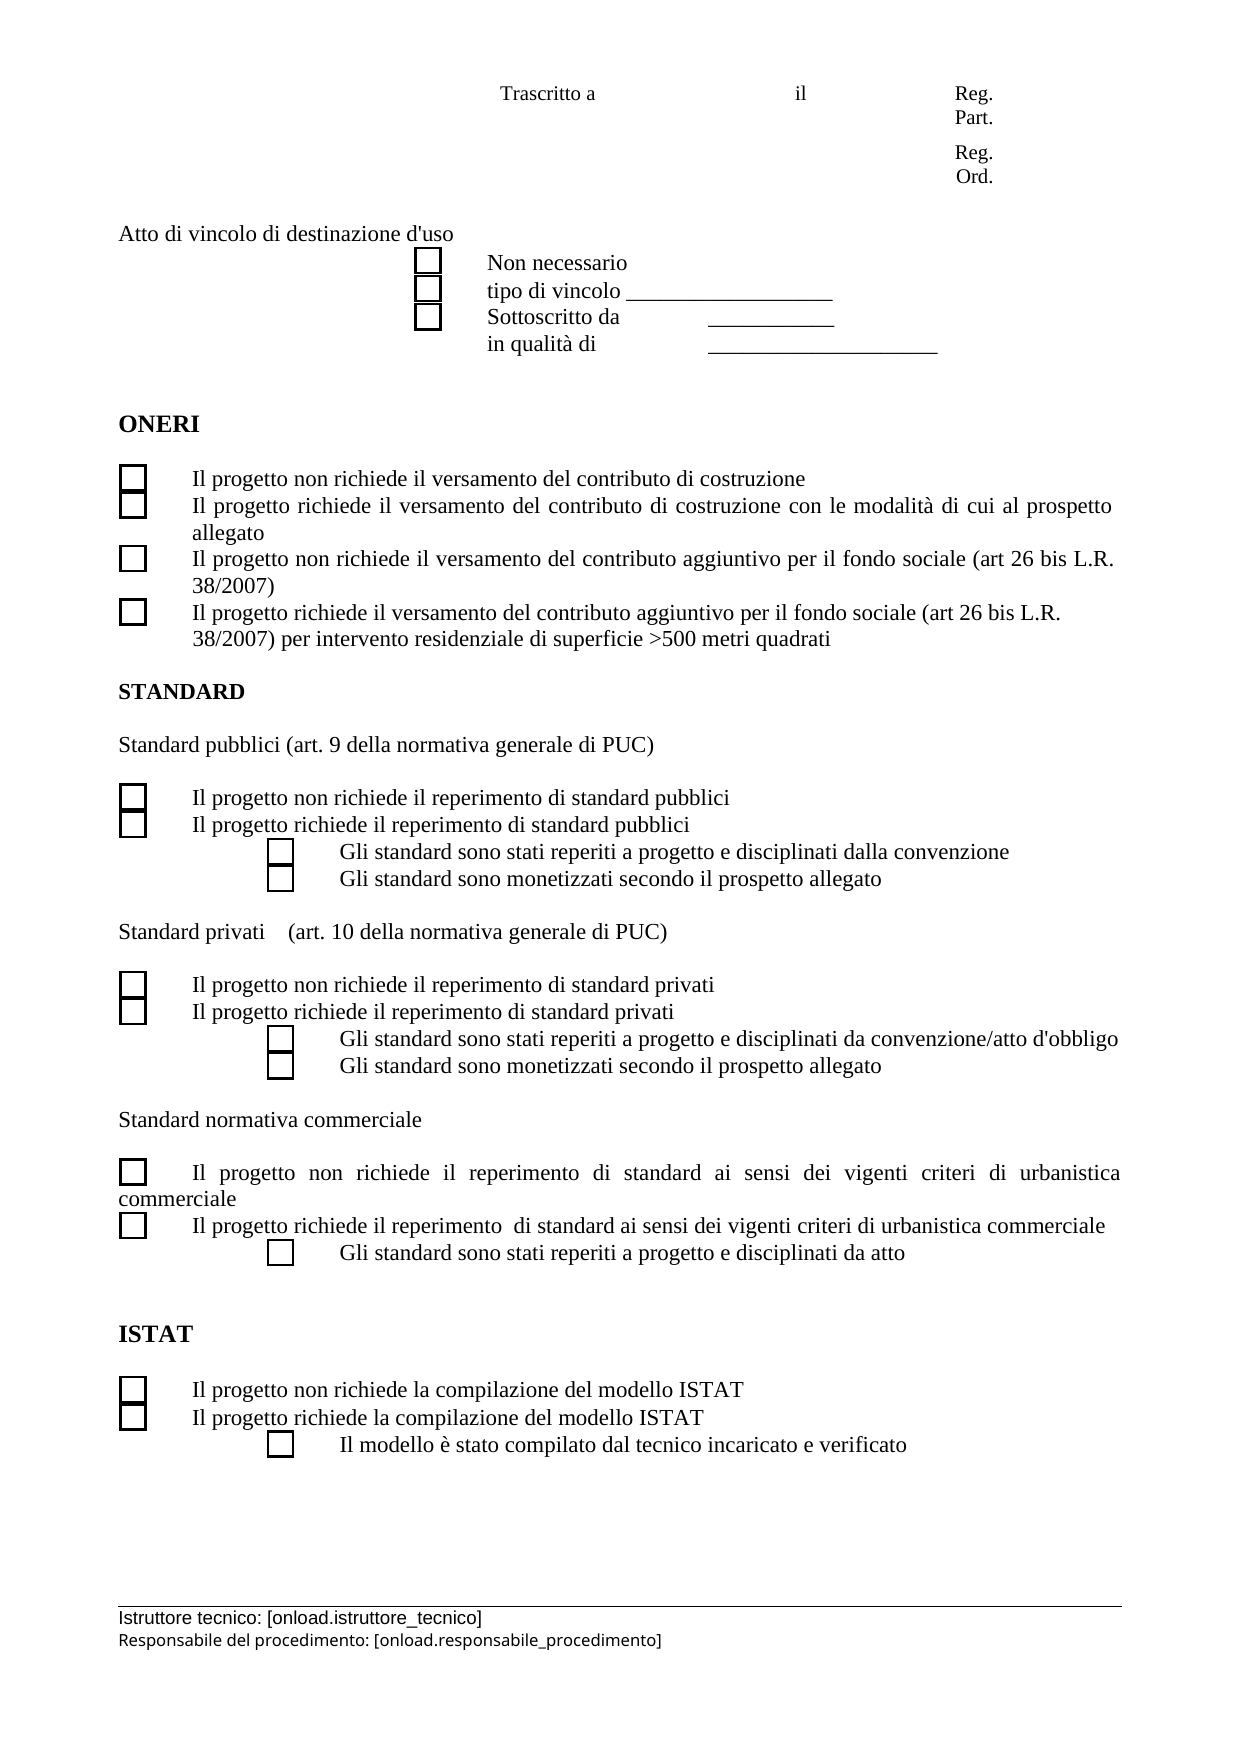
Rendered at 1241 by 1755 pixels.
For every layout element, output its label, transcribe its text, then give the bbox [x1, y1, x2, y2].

text Il progetto richiede il reperimento di standard ai sensi dei vigenti criteri di urbanistica commerciale [151, 1212, 1122, 1239]
text Il progetto non richiede la compilazione del modello ISTAT [151, 1376, 1122, 1403]
table_cell [812, 75, 907, 134]
text tipo di vincolo __________________ [118, 275, 1122, 303]
text Il modello è stato compilato dal tecnico incaricato e verificato [298, 1430, 1122, 1457]
text in qualità di ____________________ [118, 330, 1122, 357]
text Gli standard sono stati reperiti a progetto e disciplinati da convenzione/atto d'obbligo [298, 1025, 1122, 1052]
text Gli standard sono stati reperiti a progetto e disciplinati dalla convenzione [298, 838, 1122, 865]
text Standard normativa commerciale [118, 1106, 1122, 1132]
text [118, 1052, 266, 1079]
table_cell [999, 135, 1122, 194]
text Il progetto richiede la compilazione del modello ISTAT [151, 1403, 1122, 1430]
table_cell [738, 135, 812, 194]
text Gli standard sono monetizzati secondo il prospetto allegato [298, 1052, 1122, 1079]
text Il progetto non richiede il reperimento di standard ai sensi dei vigenti criteri di urbanistica commerciale [118, 1158, 1122, 1212]
text Gli standard sono monetizzati secondo il prospetto allegato [298, 865, 1122, 892]
text Sottoscritto da ___________ [446, 303, 1122, 330]
table_cell [494, 135, 607, 194]
text STANDARD [118, 678, 1122, 704]
text Il progetto non richiede il versamento del contributo aggiuntivo per il fondo sociale (art 26 bis L.R. 38/2007) [118, 545, 1122, 598]
table_cell Reg. Ord. [908, 135, 999, 194]
table_cell il [738, 75, 812, 134]
text Non necessario [118, 247, 1122, 275]
text Il progetto richiede il versamento del contributo di costruzione con le modalità di cui al prospetto allegato [118, 491, 1122, 545]
table_cell [607, 75, 738, 134]
table_cell [999, 75, 1122, 134]
text [118, 838, 266, 865]
text Il progetto non richiede il reperimento di standard pubblici [147, 783, 1122, 811]
text [118, 303, 413, 330]
text Standard pubblici (art. 9 della normativa generale di PUC) [118, 731, 1122, 757]
text Standard privati (art. 10 della normativa generale di PUC) [118, 918, 1122, 944]
text ONERI [118, 409, 1122, 438]
table_cell [812, 135, 907, 194]
text Atto di vincolo di destinazione d'uso [118, 221, 1122, 247]
text 38/2007) per intervento residenziale di superficie >500 metri quadrati [118, 625, 1122, 652]
text Il progetto richiede il reperimento di standard pubblici [151, 811, 1122, 838]
text Il progetto non richiede il reperimento di standard privati [151, 971, 1122, 998]
text Il progetto non richiede il versamento del contributo di costruzione [151, 464, 1122, 491]
text Gli standard sono stati reperiti a progetto e disciplinati da atto [298, 1239, 1122, 1266]
text [118, 1430, 266, 1457]
table_cell Reg. Part. [908, 75, 999, 134]
text Il progetto richiede il reperimento di standard privati [151, 998, 1122, 1025]
table_cell Trascritto a [494, 75, 607, 134]
text [118, 1239, 266, 1266]
table_cell [607, 135, 738, 194]
text [118, 1025, 266, 1052]
text ISTAT [118, 1319, 1122, 1347]
text Il progetto richiede il versamento del contributo aggiuntivo per il fondo sociale (art 26 bis L.R. [151, 598, 1122, 625]
text [118, 865, 266, 892]
